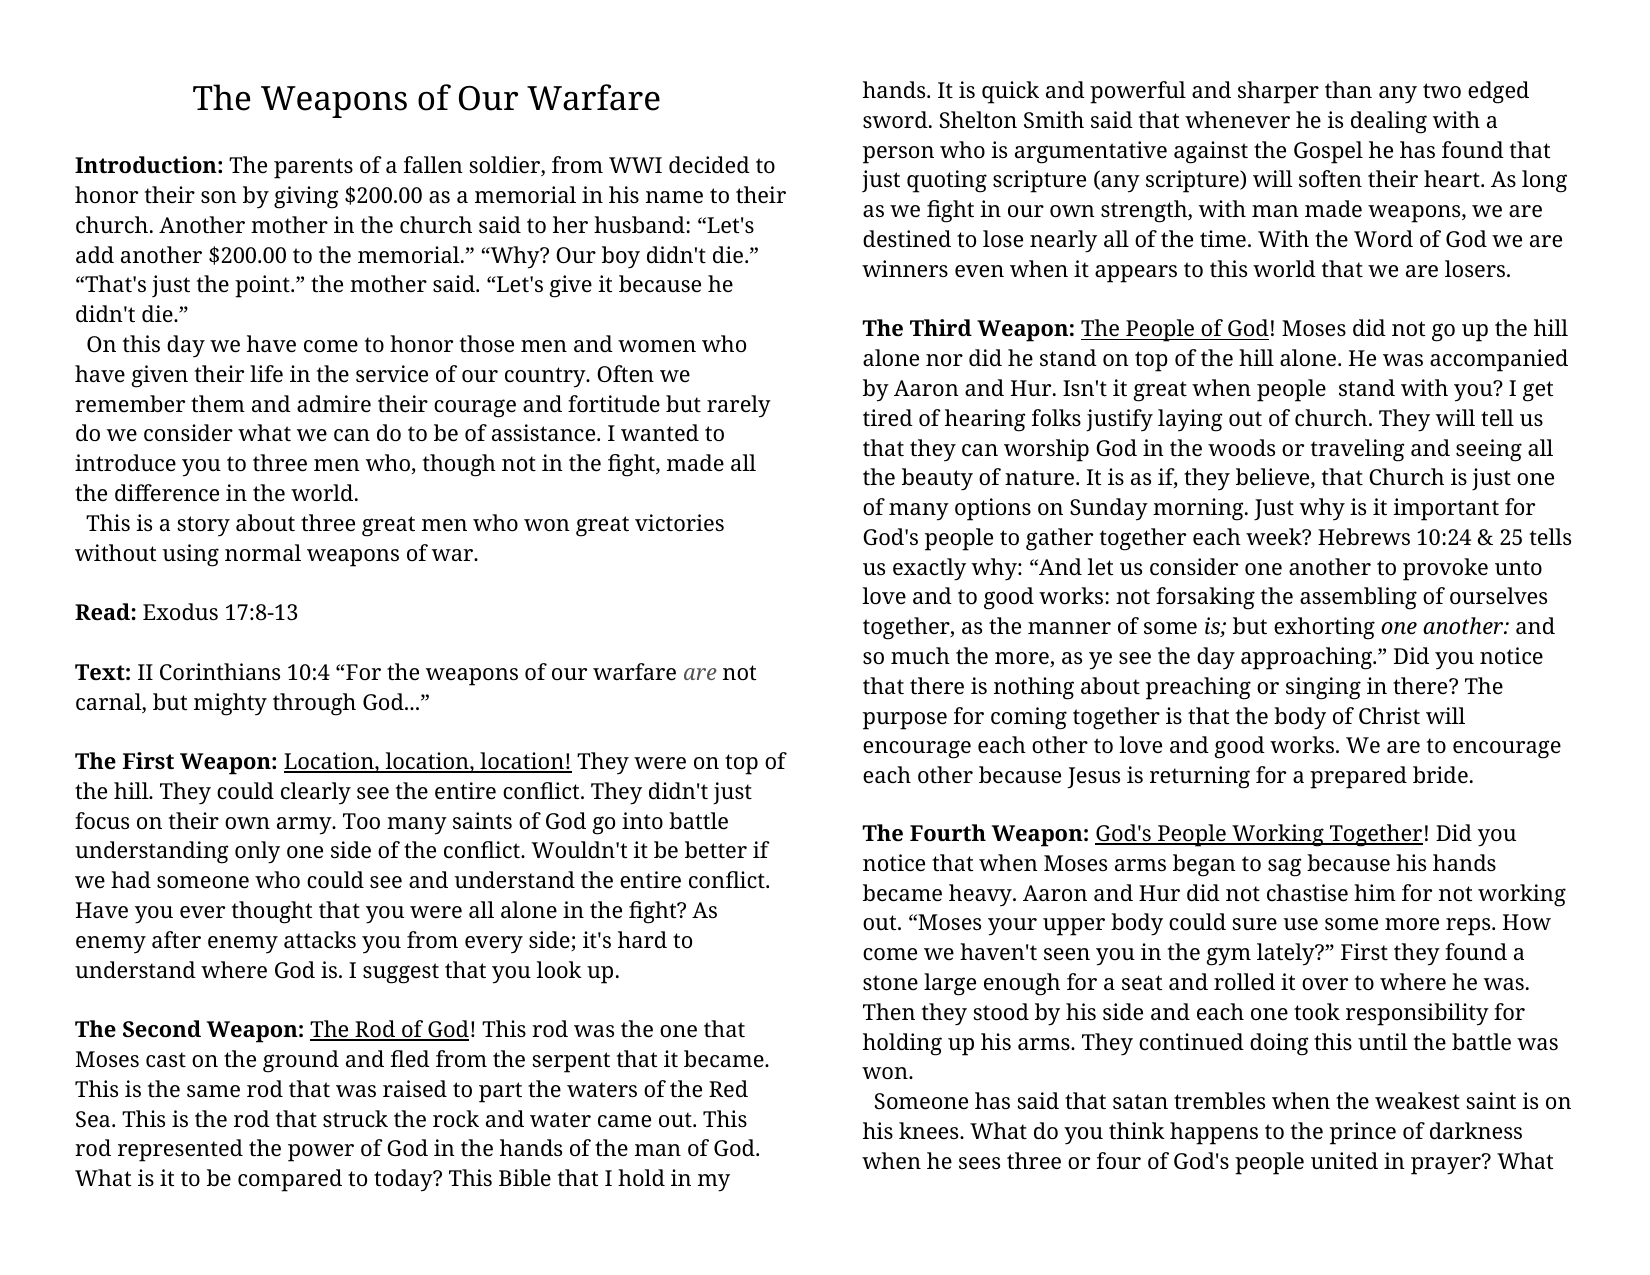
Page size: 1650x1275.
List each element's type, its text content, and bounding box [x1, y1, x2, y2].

text The Weapons of Our Warfare [75, 75, 787, 120]
subtitle Someone has said that satan trembles when the weakest saint is on his knees. What do you think happens to the prince of darkness when he sees three or four of God's people united in prayer? What [862, 1086, 1575, 1176]
subtitle This is a story about three great men who won great victories without using normal weapons of war. [75, 508, 787, 567]
subtitle Introduction: The parents of a fallen soldier, from WWI decided to honor their son by giving $200.00 as a memorial in his name to their church. Another mother in the church said to her husband: “Let's add another $200.00 to the memorial.” “Why? Our boy didn't die.” “That's just the point.” the mother said. “Let's give it because he didn't die.” [75, 150, 787, 329]
text Read: Exodus 17:8-13 [75, 597, 787, 627]
subtitle Text: II Corinthians 10:4 “For the weapons of our warfare are not carnal, but mighty through God...” [75, 657, 787, 716]
subtitle The Second Weapon: The Rod of God! This rod was the one that Moses cast on the ground and fled from the serpent that it became. This is the same rod that was raised to part the waters of the Red Sea. This is the rod that struck the rock and water came out. This rod represented the power of God in the hands of the man of God. What is it to be compared to today? This Bible that I hold in my [75, 1014, 787, 1193]
subtitle hands. It is quick and powerful and sharper than any two edged sword. Shelton Smith said that whenever he is dealing with a person who is argumentative against the Gospel he has found that just quoting scripture (any scripture) will soften their heart. As long as we fight in our own strength, with man made weapons, we are destined to lose nearly all of the time. With the Word of God we are winners even when it appears to this world that we are losers. [862, 75, 1575, 283]
subtitle The Third Weapon: The People of God! Moses did not go up the hill alone nor did he stand on top of the hill alone. He was accompanied by Aaron and Hur. Isn't it great when people stand with you? I get tired of hearing folks justify laying out of church. They will tell us that they can worship God in the woods or traveling and seeing all the beauty of nature. It is as if, they believe, that Church is just one of many options on Sunday morning. Just why is it important for God's people to gather together each week? Hebrews 10:24 & 25 tells us exactly why: “And let us consider one another to provoke unto love and to good works: not forsaking the assembling of ourselves together, as the manner of some is; but exhorting one another: and so much the more, as ye see the day approaching.” Did you notice that there is nothing about preaching or singing in there? The purpose for coming together is that the body of Christ will encourage each other to love and good works. We are to encourage each other because Jesus is returning for a prepared bride. [862, 313, 1575, 790]
subtitle On this day we have come to honor those men and women who have given their life in the service of our country. Often we remember them and admire their courage and fortitude but rarely do we consider what we can do to be of assistance. I wanted to introduce you to three men who, though not in the fight, made all the difference in the world. [75, 329, 787, 508]
subtitle The First Weapon: Location, location, location! They were on top of the hill. They could clearly see the entire conflict. They didn't just focus on their own army. Too many saints of God go into battle understanding only one side of the conflict. Wouldn't it be better if we had someone who could see and understand the entire conflict. Have you ever thought that you were all alone in the fight? As enemy after enemy attacks you from every side; it's hard to understand where God is. I suggest that you look up. [75, 746, 787, 984]
subtitle The Fourth Weapon: God's People Working Together! Did you notice that when Moses arms began to sag because his hands became heavy. Aaron and Hur did not chastise him for not working out. “Moses your upper body could sure use some more reps. How come we haven't seen you in the gym lately?” First they found a stone large enough for a seat and rolled it over to where he was. Then they stood by his side and each one took responsibility for holding up his arms. They continued doing this until the battle was won. [862, 818, 1575, 1086]
